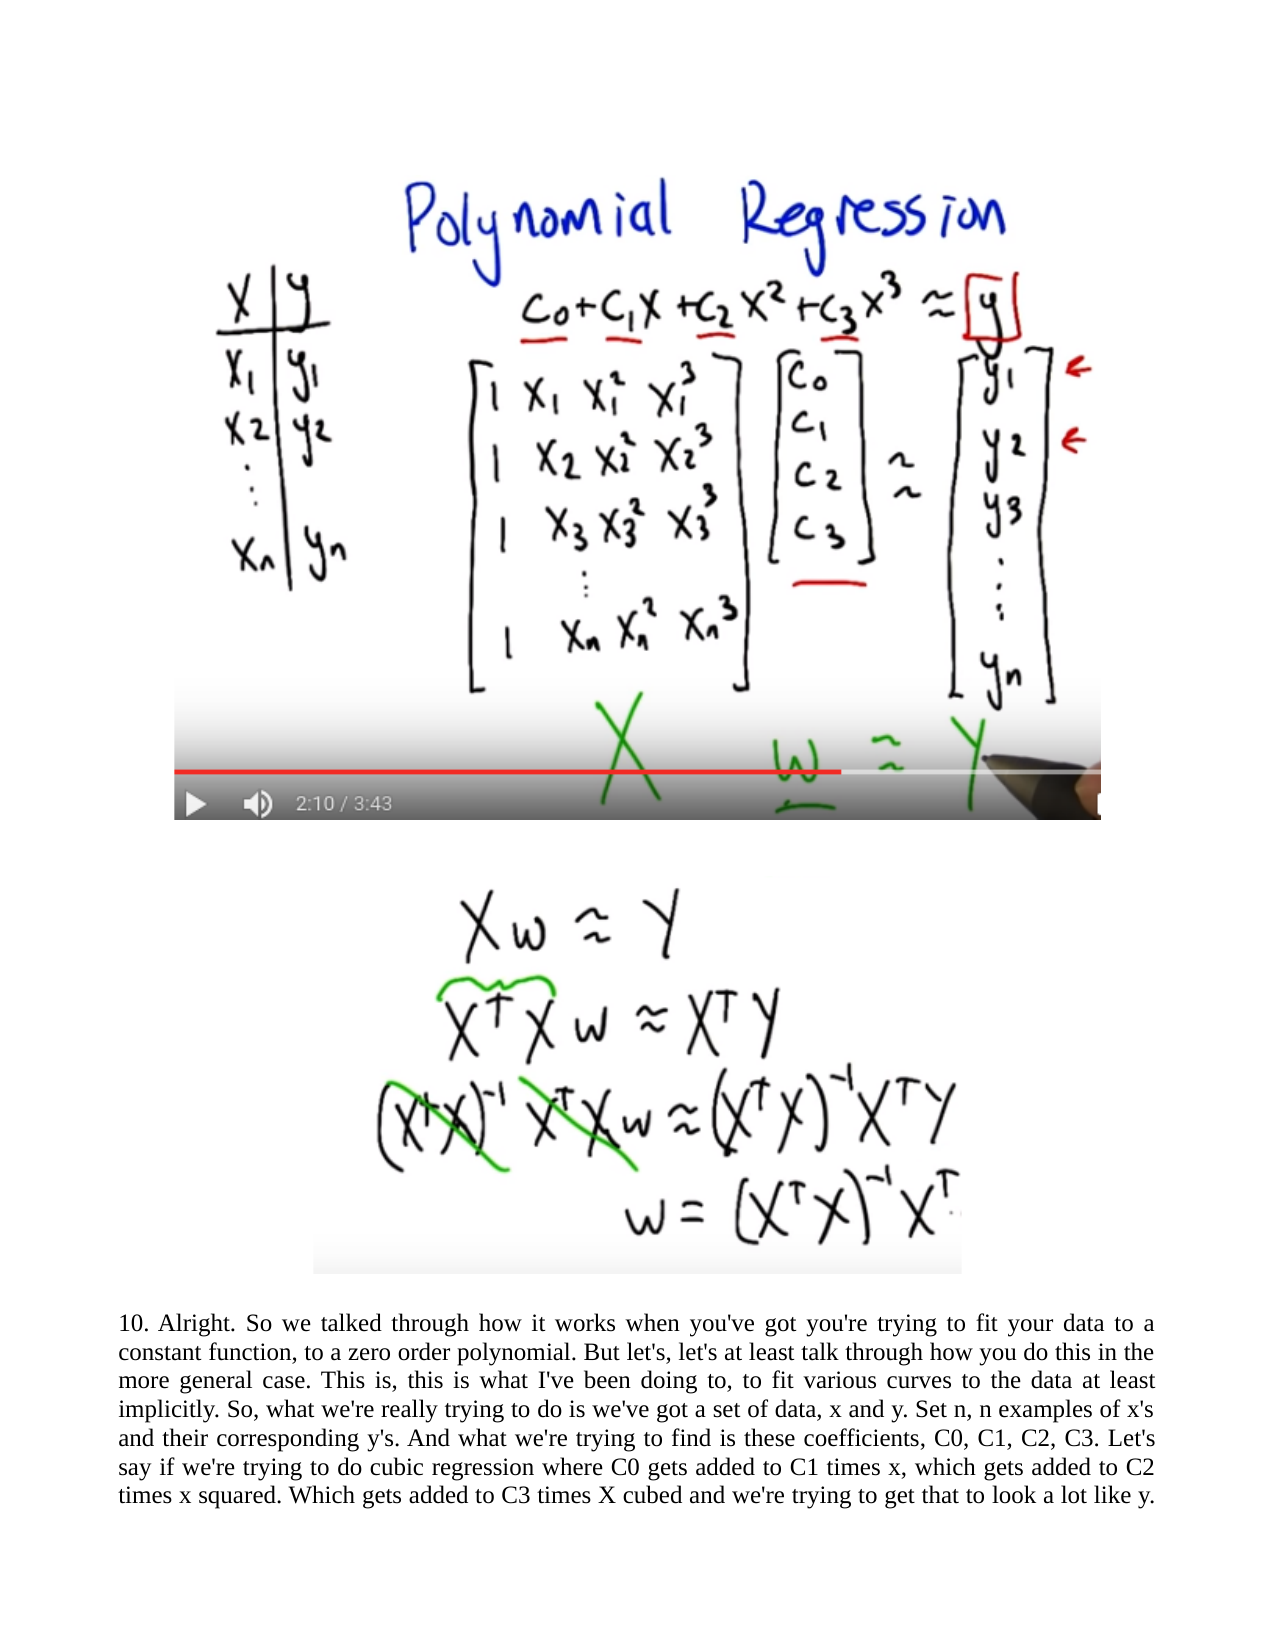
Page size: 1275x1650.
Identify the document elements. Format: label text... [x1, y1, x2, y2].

text 10. Alright. So we talked through how it works when you've got you're trying to fit your data to a constant function, to a zero order polynomial. But let's, let's at least talk through how you do this in the more general case. This is, this is what I've been doing to, to fit various curves to the data at least implicitly. So, what we're really trying to do is we've got a set of data, x and y. Set n, n examples of x's and their corresponding y's. And what we're trying to find is these coefficients, C0, C1, C2, C3. Let's say if we're trying to do cubic regression where C0 gets added to C1 times x, which gets added to C2 times x squared. Which gets added to C3 times X cubed and we're trying to get that to look a lot like y. [118, 1308, 1157, 1509]
picture [174, 175, 1101, 820]
picture [313, 876, 962, 1274]
